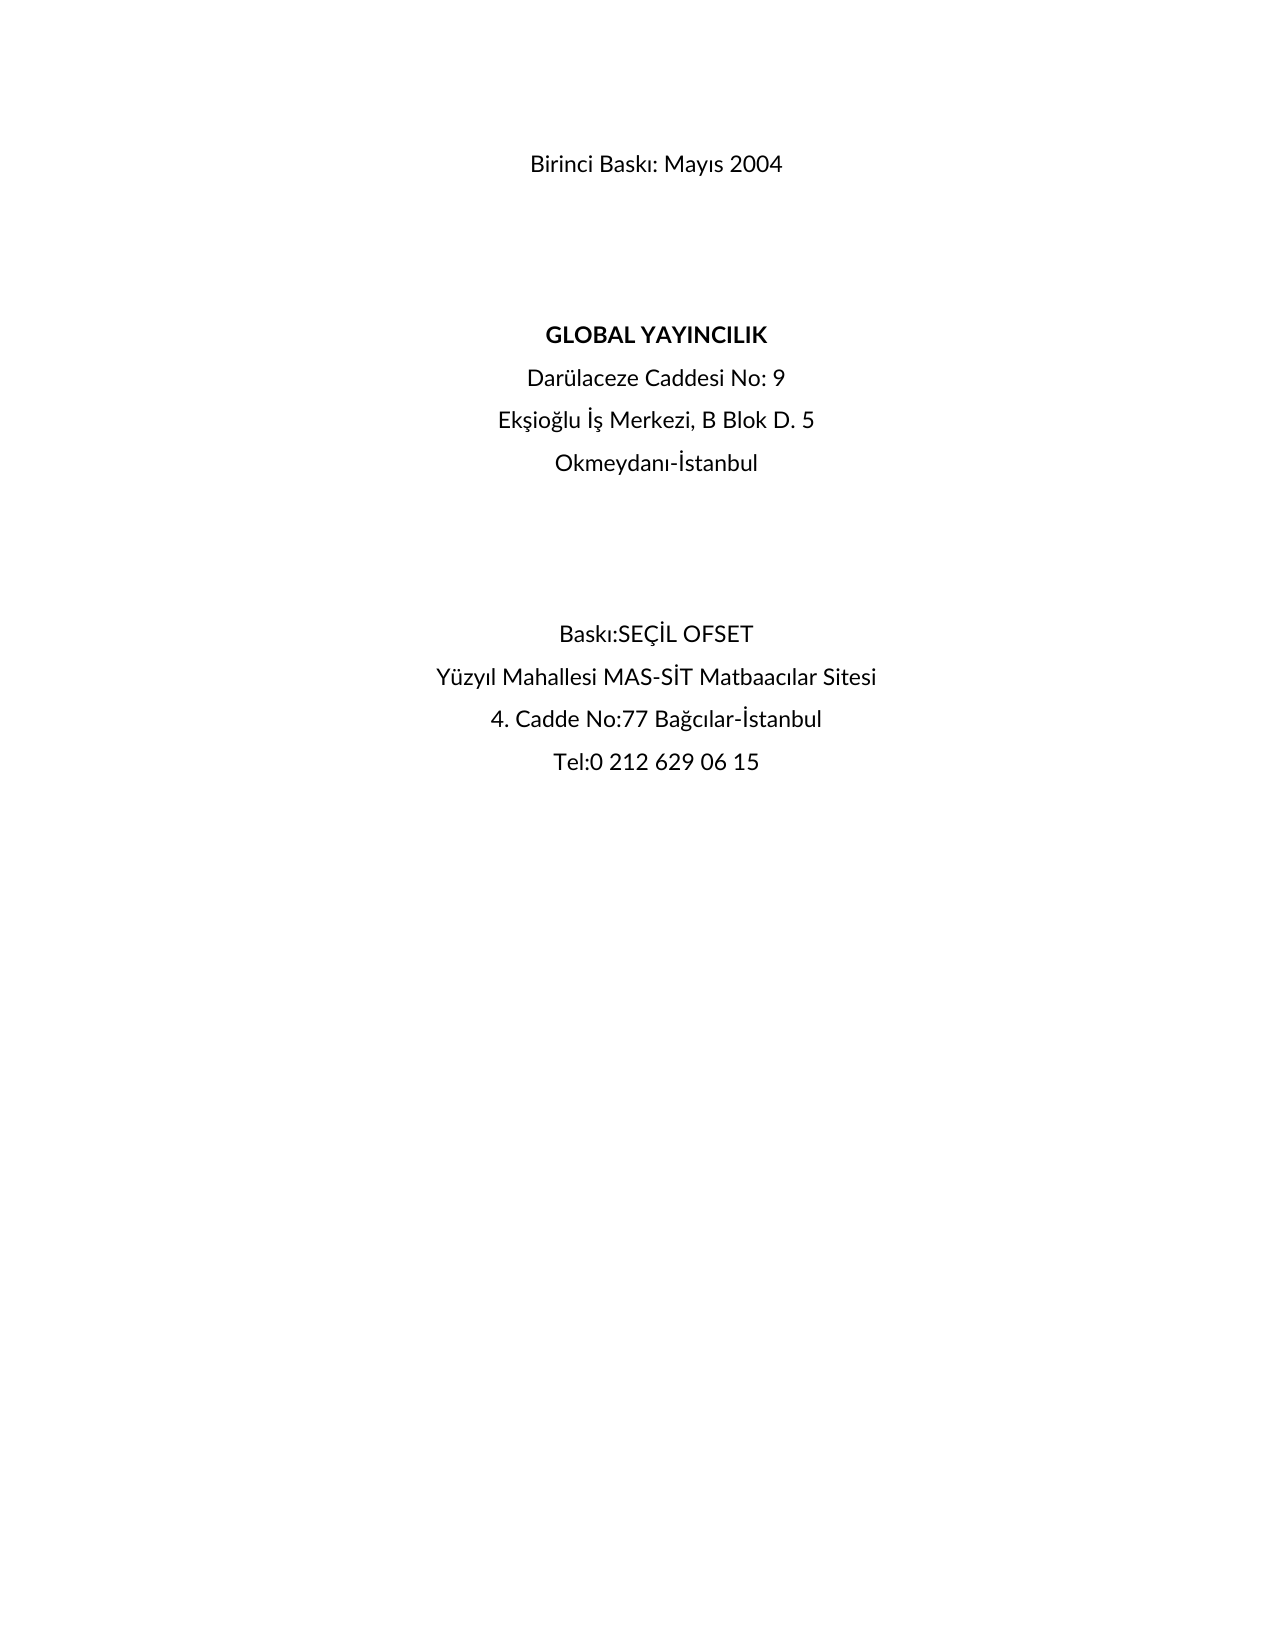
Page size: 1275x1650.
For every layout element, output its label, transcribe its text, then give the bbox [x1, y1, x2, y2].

text Tel:0 212 629 06 15 [75, 748, 1200, 775]
text Baskı:SEÇİL OFSET [75, 620, 1200, 647]
text Okmeydanı-İstanbul [75, 449, 1200, 476]
text Birinci Baskı: Mayıs 2004 [75, 150, 1200, 177]
text Yüzyıl Mahallesi MAS-SİT Matbaacılar Sitesi [75, 662, 1200, 690]
text 4. Cadde No:77 Bağcılar-İstanbul [75, 705, 1200, 733]
text GLOBAL YAYINCILIK [75, 321, 1200, 348]
text Darülaceze Caddesi No: 9 [75, 363, 1200, 391]
text Ekşioğlu İş Merkezi, B Blok D. 5 [75, 406, 1200, 434]
